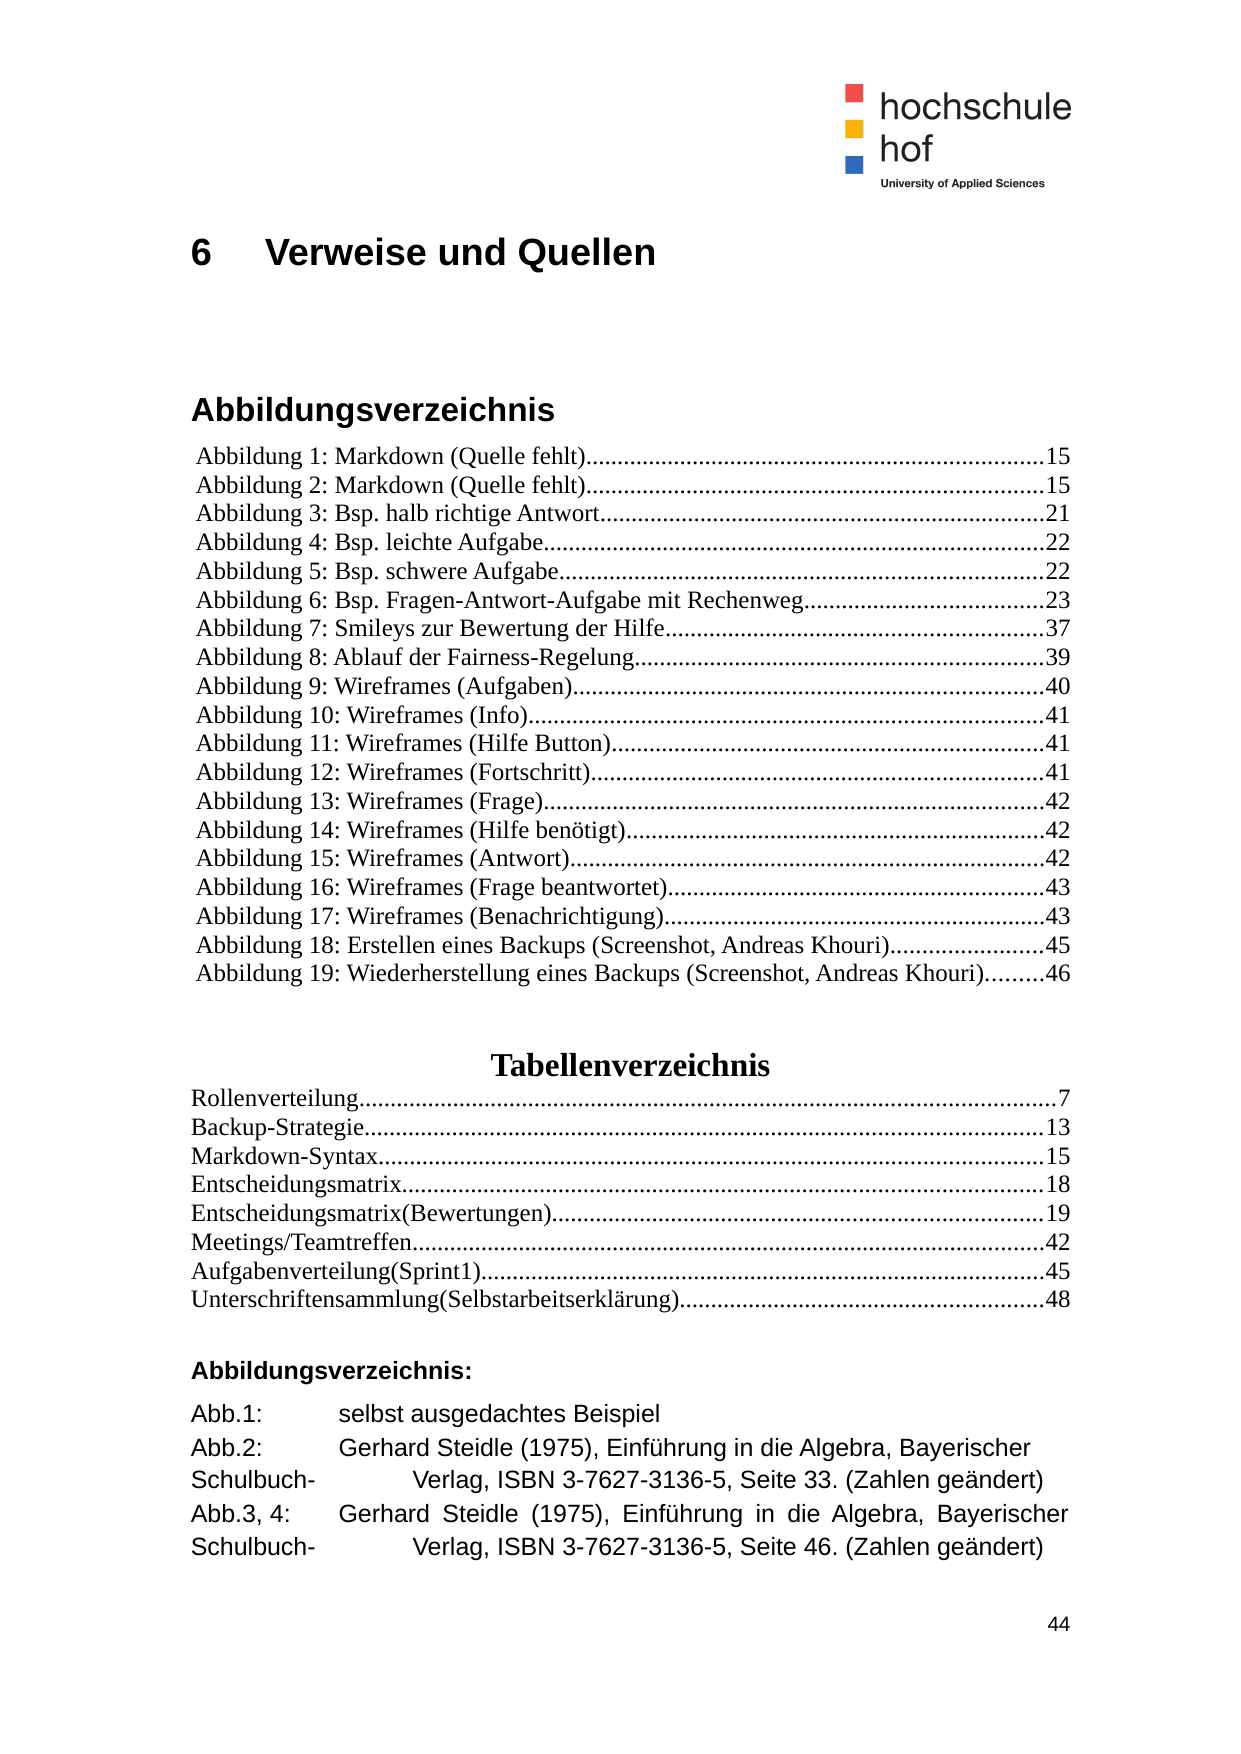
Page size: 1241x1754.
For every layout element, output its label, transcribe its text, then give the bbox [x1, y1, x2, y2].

subtitle Tabellenverzeichnis [191, 1045, 1070, 1083]
text Abbildung 12: Wireframes (Fortschritt) 41 [191, 757, 1070, 786]
text Abb.3, 4: Gerhard Steidle (1975), Einführung in die Algebra, Bayerischer Schulbuch- Verlag, ISBN 3-7627-3136-5, Seite 46. (Zahlen geändert) [191, 1498, 1070, 1560]
text Abbildung 19: Wiederherstellung eines Backups (Screenshot, Andreas Khouri) 46 [191, 958, 1070, 987]
text Aufgabenverteilung(Sprint1) 45 [191, 1256, 1070, 1284]
text Abbildung 9: Wireframes (Aufgaben) 40 [191, 671, 1070, 700]
text Abbildung 4: Bsp. leichte Aufgabe 22 [191, 527, 1070, 556]
text Backup-Strategie 13 [191, 1112, 1070, 1141]
text Abb.2: Gerhard Steidle (1975), Einführung in die Algebra, Bayerischer Schulbuch- Verlag, ISBN 3-7627-3136-5, Seite 33. (Zahlen geändert) [191, 1432, 1070, 1494]
text Abbildung 15: Wireframes (Antwort) 42 [191, 843, 1070, 872]
subtitle Abbildungsverzeichnis [191, 390, 1070, 428]
text Abbildung 18: Erstellen eines Backups (Screenshot, Andreas Khouri) 45 [191, 930, 1070, 958]
text Abbildung 2: Markdown (Quelle fehlt) 15 [191, 470, 1070, 498]
text Abbildung 7: Smileys zur Bewertung der Hilfe 37 [191, 613, 1070, 642]
text Entscheidungsmatrix 18 [191, 1169, 1070, 1198]
subtitle Verweise und Quellen [191, 229, 1070, 273]
text Abbildungsverzeichnis: [191, 1356, 1070, 1385]
text Abbildung 13: Wireframes (Frage) 42 [191, 786, 1070, 815]
text Abbildung 8: Ablauf der Fairness-Regelung 39 [191, 642, 1070, 671]
text Markdown-Syntax 15 [191, 1141, 1070, 1169]
text Abb.1: selbst ausgedachtes Beispiel [191, 1399, 1070, 1428]
text Meetings/Teamtreffen 42 [191, 1227, 1070, 1256]
text Unterschriftensammlung(Selbstarbeitserklärung) 48 [191, 1284, 1070, 1313]
text Abbildung 11: Wireframes (Hilfe Button) 41 [191, 728, 1070, 757]
text Abbildung 17: Wireframes (Benachrichtigung) 43 [191, 901, 1070, 930]
text Abbildung 5: Bsp. schwere Aufgabe 22 [191, 556, 1070, 585]
text Entscheidungsmatrix(Bewertungen) 19 [191, 1198, 1070, 1227]
text Abbildung 3: Bsp. halb richtige Antwort 21 [191, 498, 1070, 527]
text Abbildung 6: Bsp. Fragen-Antwort-Aufgabe mit Rechenweg 23 [191, 585, 1070, 613]
text Abbildung 16: Wireframes (Frage beantwortet) 43 [191, 872, 1070, 901]
text Abbildung 1: Markdown (Quelle fehlt) 15 [191, 441, 1070, 470]
text Rollenverteilung 7 [191, 1083, 1070, 1112]
text Abbildung 10: Wireframes (Info) 41 [191, 700, 1070, 728]
text Abbildung 14: Wireframes (Hilfe benötigt) 42 [191, 815, 1070, 843]
picture [845, 84, 1071, 189]
